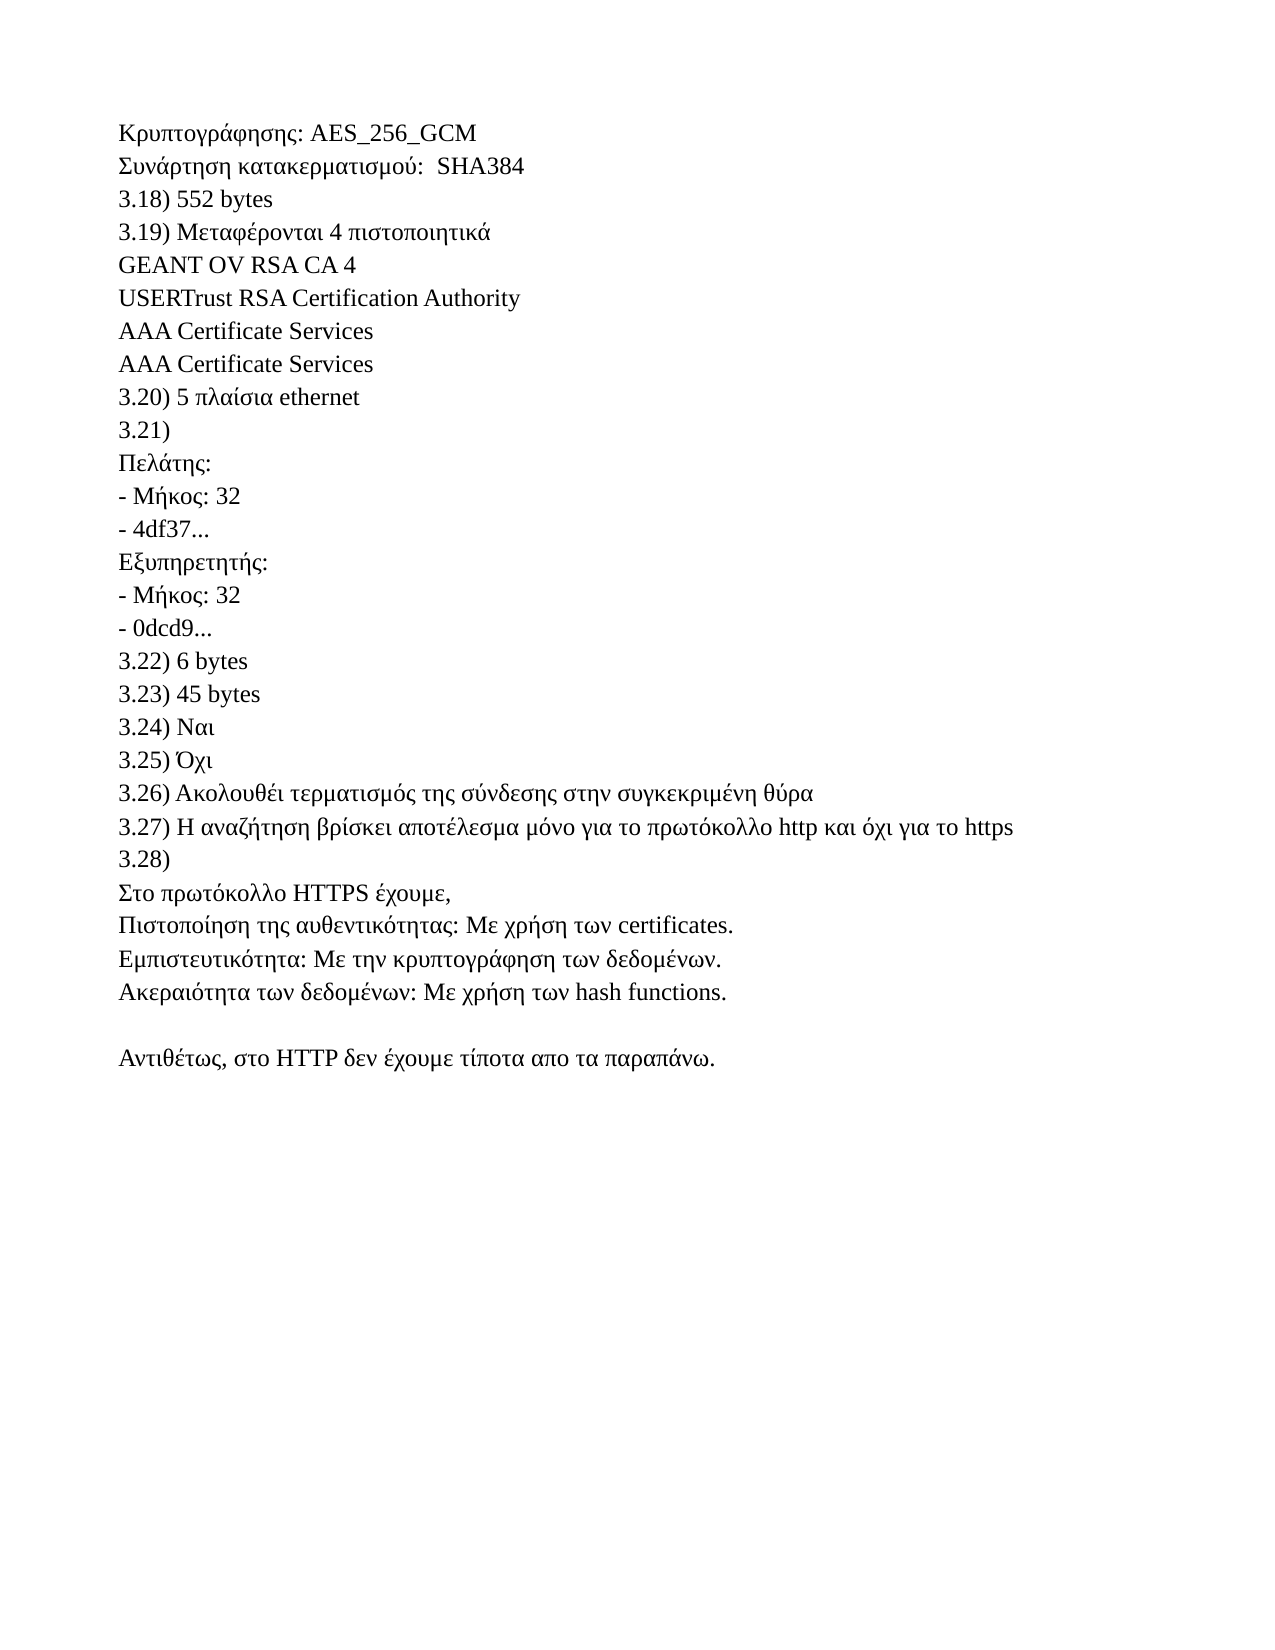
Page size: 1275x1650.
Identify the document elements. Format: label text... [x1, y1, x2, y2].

text Κρυπτογράφησης: AES_256_GCM Συνάρτηση κατακερματισμού: SHA384 3.18) 552 bytes 3.19) Μεταφέρονται 4 πιστοποιητικά GEANT OV RSA CA 4 USERTrust RSA Certification Authority AAA Certificate Services AAA Certificate Services 3.20) 5 πλαίσια ethernet 3.21) Πελάτης: - Μήκος: 32 - 4df37... Εξυπηρετητής: - Μήκος: 32 - 0dcd9... 3.22) 6 bytes 3.23) 45 bytes 3.24) Nαι 3.25) Όχι 3.26) Ακολουθέι τερματισμός της σύνδεσης στην συγκεκριμένη θύρα 3.27) Η αναζήτηση βρίσκει αποτέλεσμα μόνο για το πρωτόκολλο http και όχι για το https 3.28) Στο πρωτόκολλο HTTPS έχουμε, Πιστοποίηση της αυθεντικότητας: Mε χρήση των certificates. Εμπιστευτικότητα: Με την κρυπτογράφηση των δεδομένων. Aκεραιότητα των δεδομένων: Με χρήση των hash functions. Αντιθέτως, στο HTTP δεν έχουμε τίποτα απο τα παραπάνω. [118, 118, 1157, 1071]
